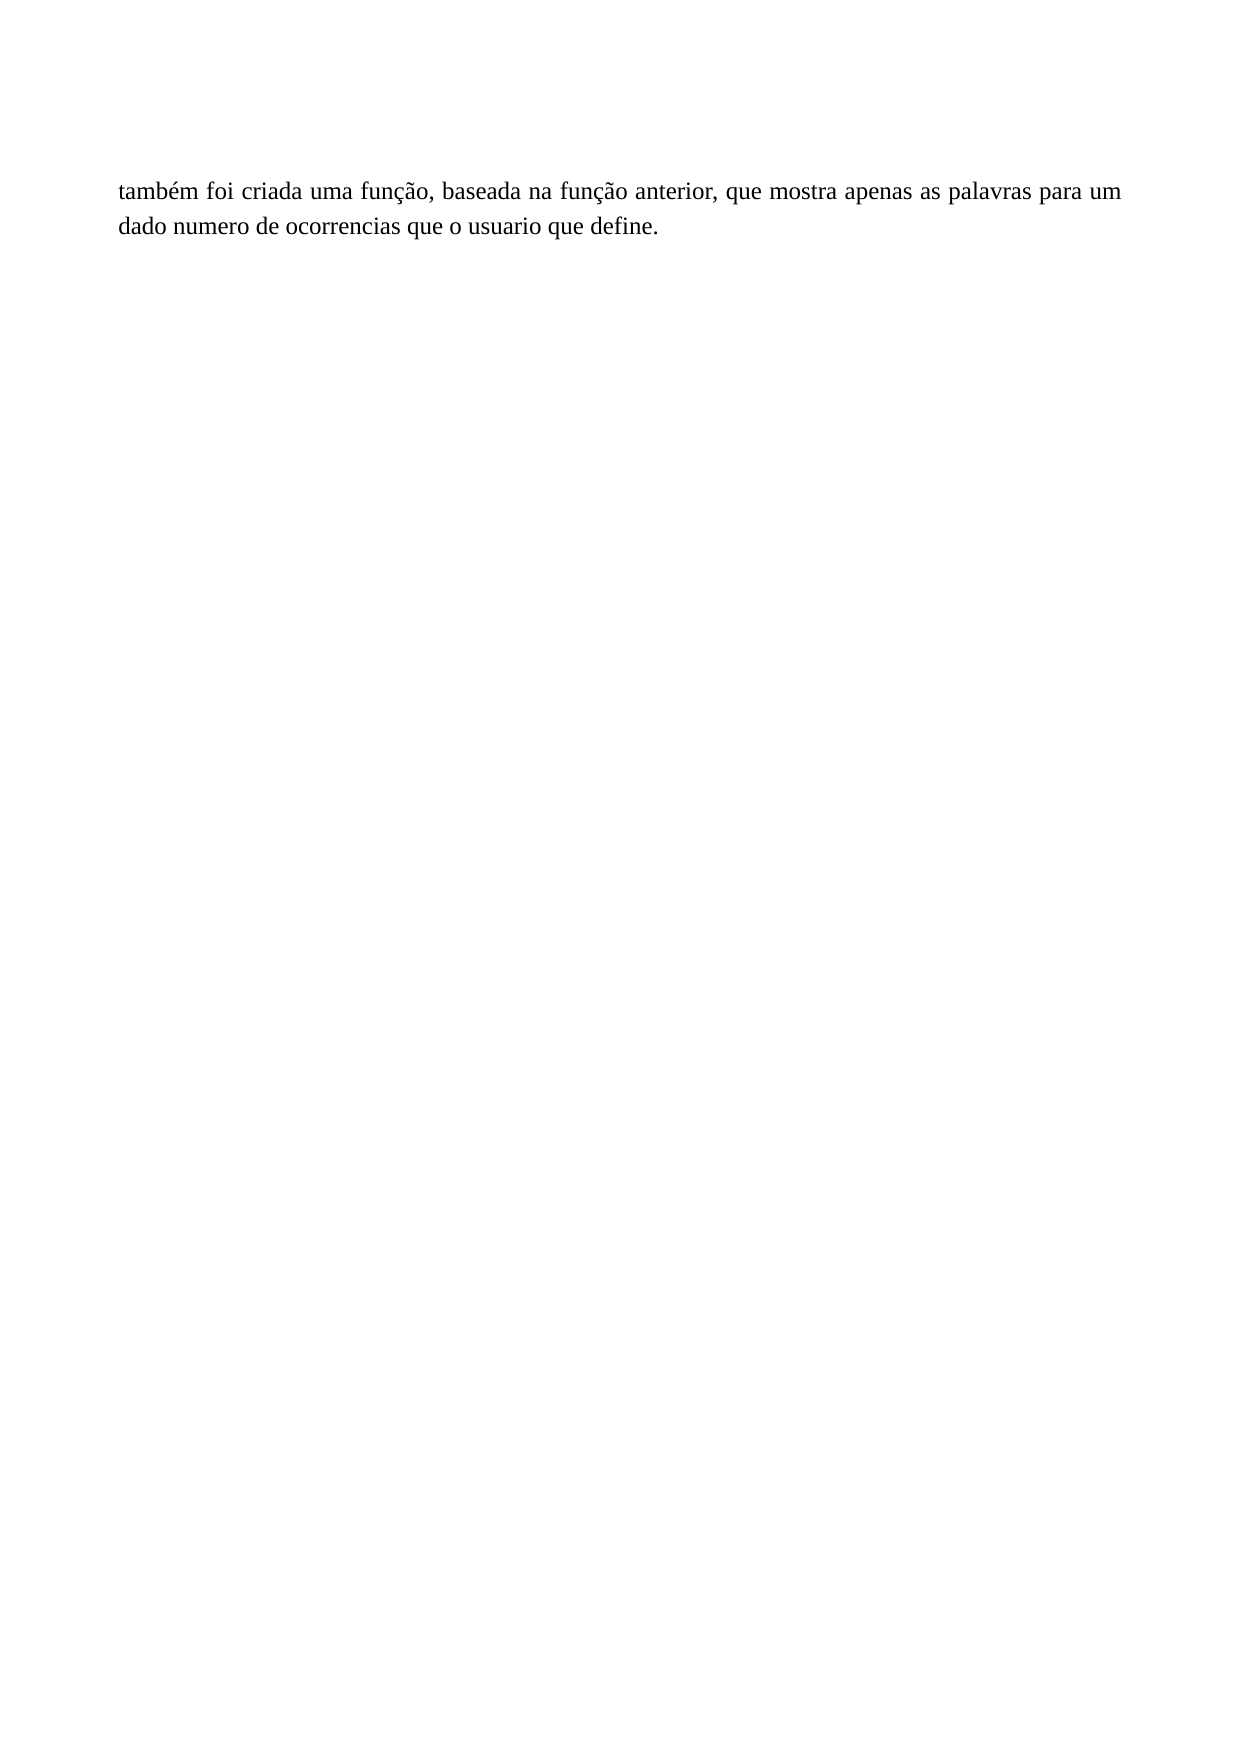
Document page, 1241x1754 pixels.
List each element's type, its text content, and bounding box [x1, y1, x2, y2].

text também foi criada uma função, baseada na função anterior, que mostra apenas as palavras para um dado numero de ocorrencias que o usuario que define. [118, 176, 1122, 239]
